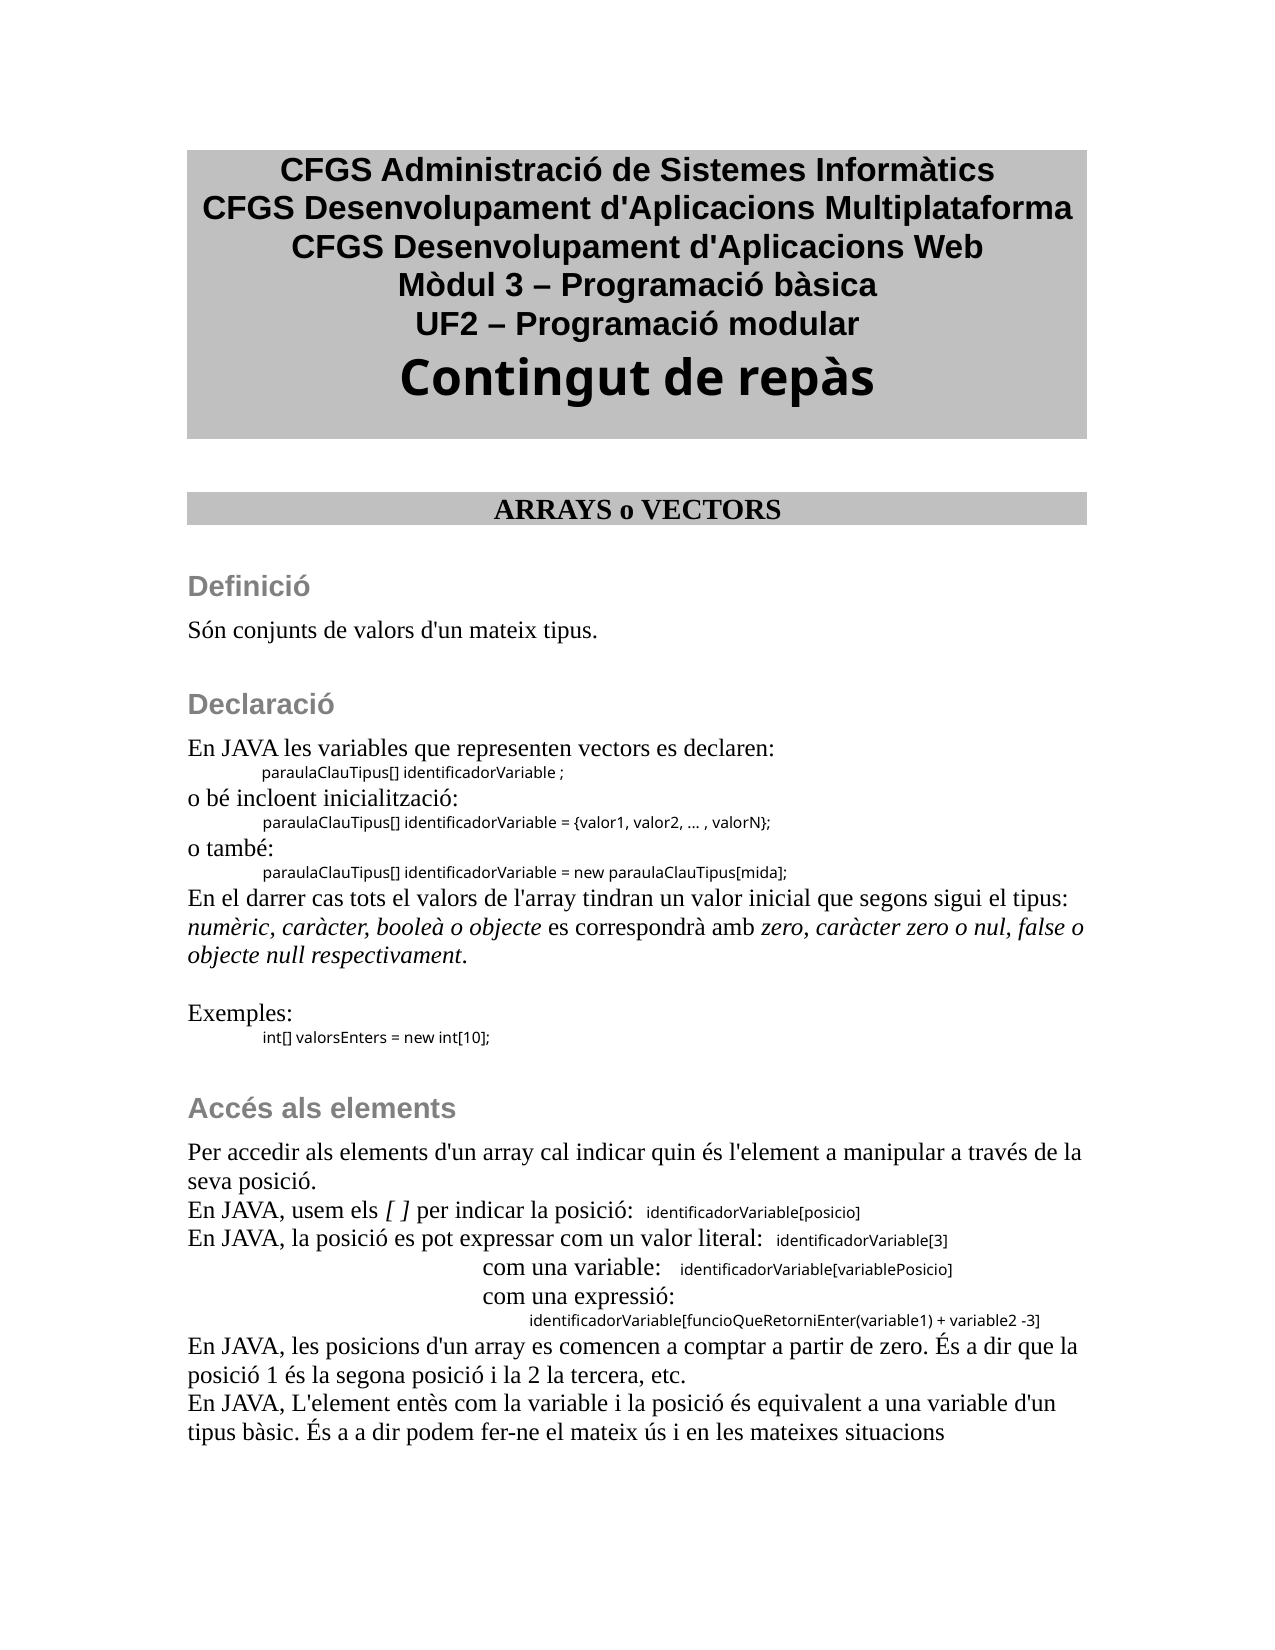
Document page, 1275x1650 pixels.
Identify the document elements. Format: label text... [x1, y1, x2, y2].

text int[] valorsEnters = new int[10]; [262, 1027, 1087, 1048]
text Exemples: [187, 998, 1087, 1027]
subtitle Mòdul 3 – Programació bàsica [187, 265, 1087, 304]
text En JAVA, la posició es pot expressar com un valor literal: identificadorVariable[3] [187, 1223, 1087, 1252]
text En JAVA, L'element entès com la variable i la posició és equivalent a una variable d'un tipus bàsic. És a a dir podem fer-ne el mateix ús i en les mateixes situacions [187, 1388, 1087, 1446]
text ARRAYS o VECTORS [187, 492, 1087, 525]
subtitle Declaració [187, 687, 1087, 720]
text com una expressió: [482, 1281, 1087, 1310]
subtitle Accés als elements [187, 1091, 1087, 1125]
subtitle Definició [187, 569, 1087, 602]
text CFGS Administració de Sistemes Informàtics [187, 150, 1087, 188]
text CFGS Desenvolupament d'Aplicacions Multiplataforma [187, 188, 1087, 227]
text identificadorVariable[funcioQueRetorniEnter(variable1) + variable2 -3] [529, 1310, 1087, 1331]
subtitle UF2 – Programació modular [187, 304, 1087, 342]
text paraulaClauTipus[] identificadorVariable = new paraulaClauTipus[mida]; [187, 862, 1087, 883]
text o també: [187, 833, 1087, 862]
text En el darrer cas tots el valors de l'array tindran un valor inicial que segons sigui el tipus: numèric, caràcter, booleà o objecte es correspondrà amb zero, caràcter zero o nul, false o objecte null respectivament. [187, 883, 1087, 969]
subtitle CFGS Desenvolupament d'Aplicacions Web [187, 227, 1087, 265]
text Contingut de repàs [187, 342, 1087, 410]
text Per accedir als elements d'un array cal indicar quin és l'element a manipular a través de la seva posició. [187, 1137, 1087, 1195]
text En JAVA, usem els [ ] per indicar la posició: identificadorVariable[posicio] [187, 1195, 1087, 1223]
text o bé incloent inicialització: [187, 783, 1087, 812]
text En JAVA les variables que representen vectors es declaren: [187, 733, 1087, 762]
text En JAVA, les posicions d'un array es comencen a comptar a partir de zero. És a dir que la posició 1 és la segona posició i la 2 la tercera, etc. [187, 1331, 1087, 1388]
text paraulaClauTipus[] identificadorVariable ; [261, 762, 1087, 783]
text Són conjunts de valors d'un mateix tipus. [187, 615, 1087, 643]
text com una variable: identificadorVariable[variablePosicio] [482, 1252, 1087, 1281]
text paraulaClauTipus[] identificadorVariable = {valor1, valor2, ... , valorN}; [187, 812, 1087, 833]
